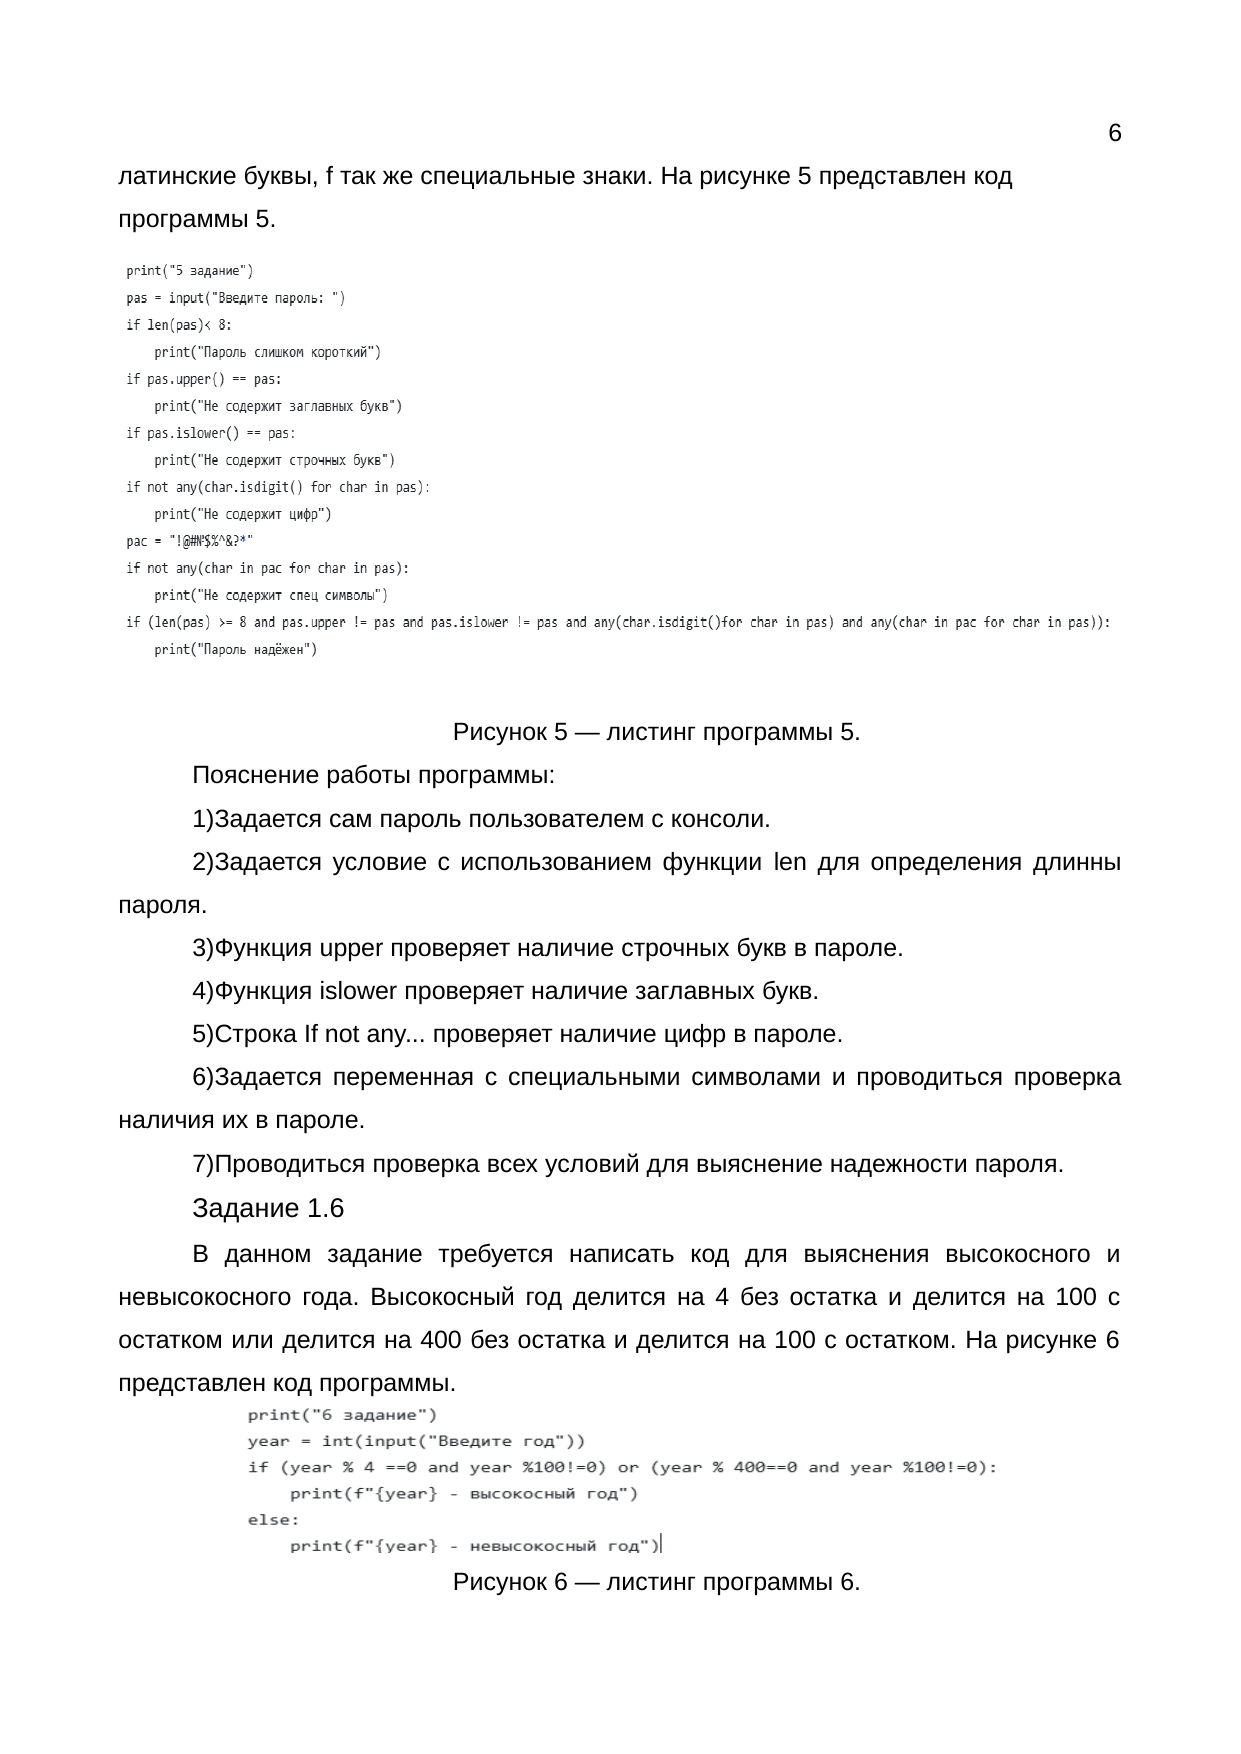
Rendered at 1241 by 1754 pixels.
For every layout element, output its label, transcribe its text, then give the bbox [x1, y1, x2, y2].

text Задание 1.6 [118, 1192, 1122, 1223]
text 6 [118, 118, 1122, 147]
text В данном задание требуется написать код для выяснения высокосного и невысокосного года. Высокосный год делится на 4 без остатка и делится на 100 с остатком или делится на 400 без остатка и делится на 100 с остатком. На рисунке 6 представлен код программы. [118, 1238, 1122, 1397]
text 2)Задается условие с использованием функции len для определения длинны пароля. [118, 847, 1122, 918]
text 5)Строка If not any... проверяет наличие цифр в пароле. [118, 1019, 1122, 1048]
text 1)Задается сам пароль пользователем с консоли. [118, 803, 1122, 832]
picture [123, 263, 1117, 660]
text программы 5. [118, 204, 1122, 233]
text 4)Функция islower проверяет наличие заглавных букв. [118, 976, 1122, 1005]
text Рисунок 6 — листинг программы 6. [118, 1411, 1122, 1596]
text латинские буквы, f так же специальные знаки. На рисунке 5 представлен код [118, 161, 1122, 190]
text Рисунок 5 — листинг программы 5. [118, 717, 1122, 746]
text Пояснение работы программы: [118, 760, 1122, 789]
text 7)Проводиться проверка всех условий для выяснение надежности пароля. [118, 1148, 1122, 1177]
text 6)Задается переменная с специальными символами и проводиться проверка наличия их в пароле. [118, 1062, 1122, 1134]
text 3)Функция upper проверяет наличие строчных букв в пароле. [118, 933, 1122, 962]
picture [245, 1402, 995, 1553]
